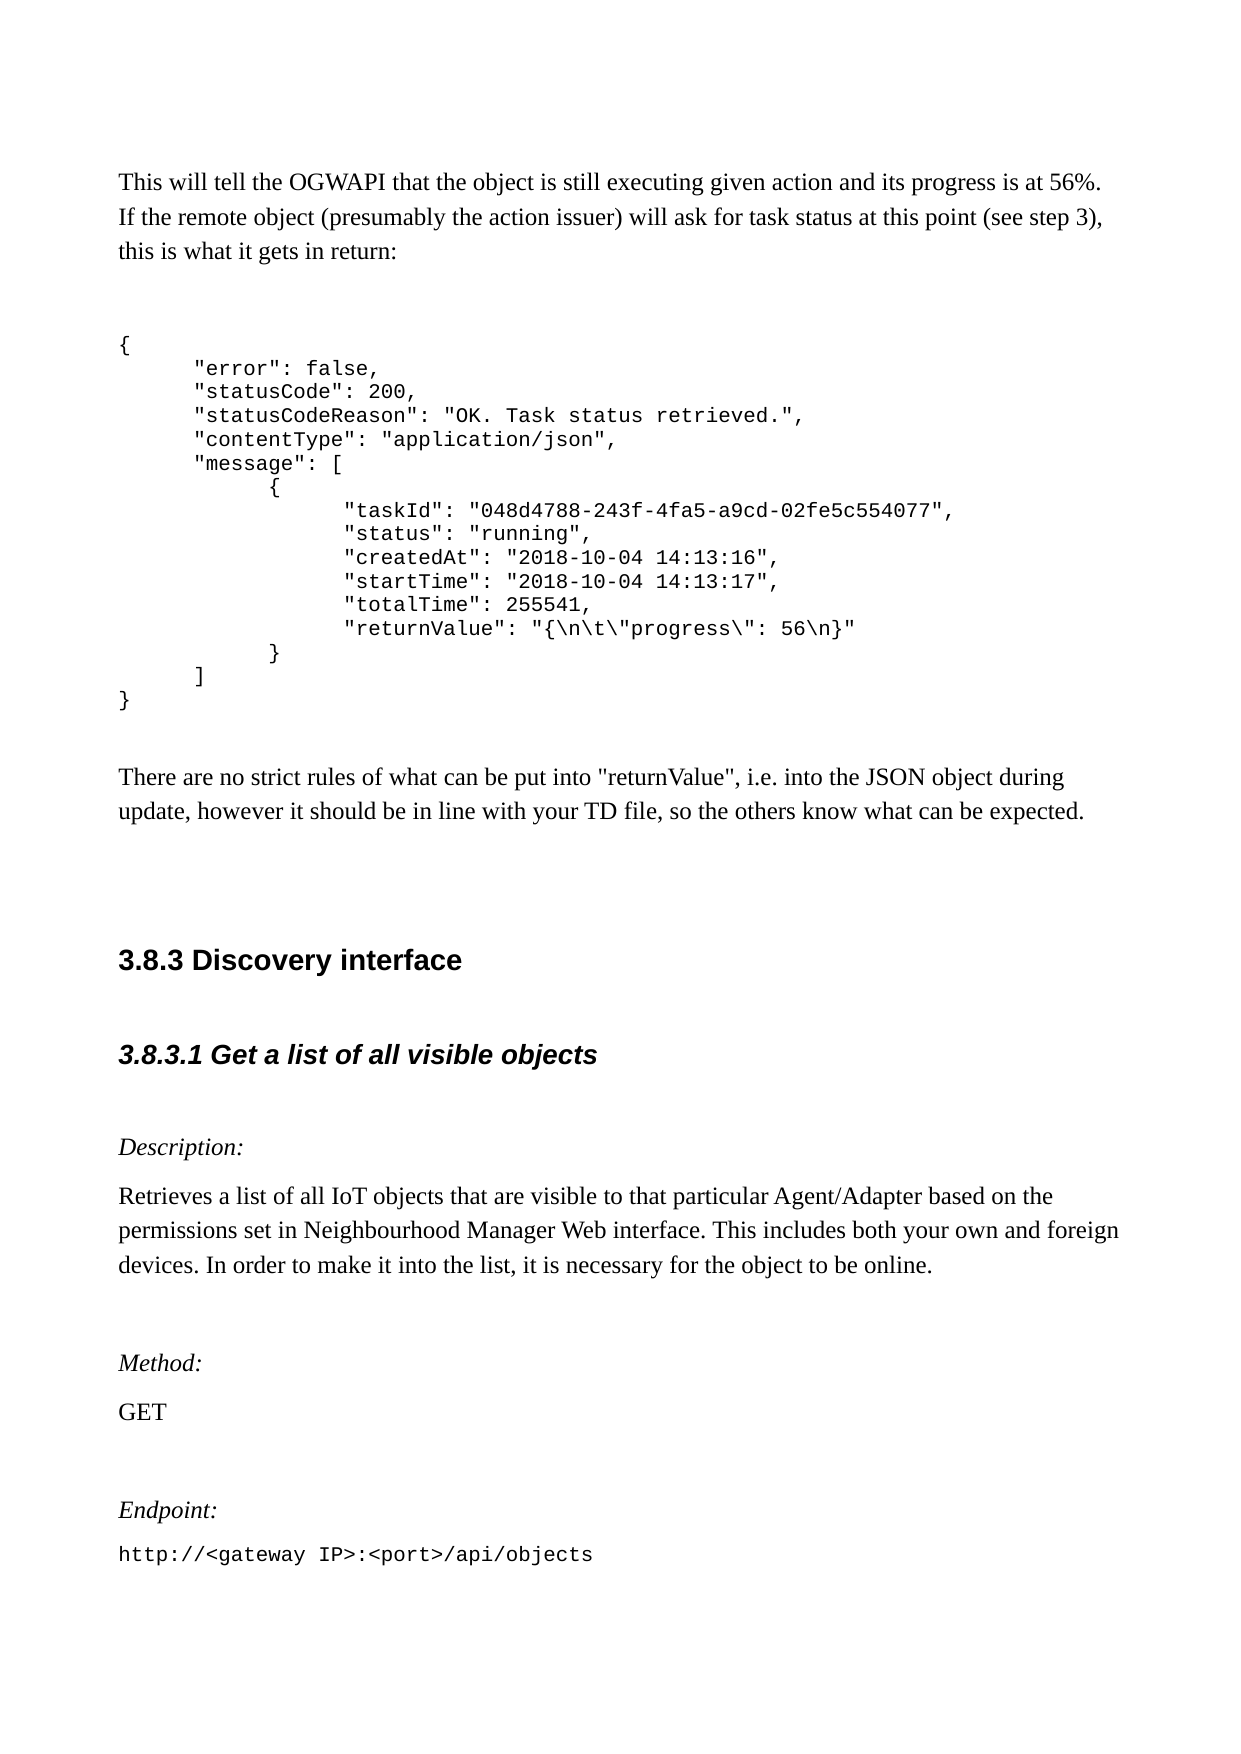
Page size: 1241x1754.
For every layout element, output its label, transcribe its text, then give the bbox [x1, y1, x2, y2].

text Retrieves a list of all IoT objects that are visible to that particular Agent/Adapter based on the permissions set in Neighbourhood Manager Web interface. This includes both your own and foreign devices. In order to make it into the list, it is necessary for the object to be online. [118, 1181, 1122, 1279]
subtitle 3.8.3 Discovery interface [118, 943, 1122, 977]
text "returnValue": "{\n\t\"progress\": 56\n}" [118, 618, 1122, 642]
text "statusCodeReason": "OK. Task status retrieved.", [118, 405, 1122, 429]
text "message": [ [118, 452, 1122, 476]
text { [118, 334, 1122, 358]
text "totalTime": 255541, [118, 594, 1122, 618]
text GET [118, 1397, 1122, 1426]
text Description: [118, 1132, 1122, 1161]
text } [118, 642, 1122, 665]
text Method: [118, 1348, 1122, 1377]
text "startTime": "2018-10-04 14:13:17", [118, 571, 1122, 594]
text This will tell the OGWAPI that the object is still executing given action and its progress is at 56%. If the remote object (presumably the action issuer) will ask for task status at this point (see step 3), this is what it gets in return: [118, 167, 1122, 265]
subtitle 3.8.3.1 Get a list of all visible objects [118, 1039, 1122, 1071]
text Endpoint: [118, 1495, 1122, 1524]
text { [118, 476, 1122, 500]
text "contentType": "application/json", [118, 429, 1122, 452]
text There are no strict rules of what can be put into "returnValue", i.e. into the JSON object during update, however it should be in line with your TD file, so the others know what can be expected. [118, 762, 1122, 825]
text "createdAt": "2018-10-04 14:13:16", [118, 547, 1122, 571]
text ] [118, 665, 1122, 689]
text "error": false, [118, 358, 1122, 382]
text "status": "running", [118, 523, 1122, 547]
text "taskId": "048d4788-243f-4fa5-a9cd-02fe5c554077", [118, 500, 1122, 523]
text } [118, 689, 1122, 713]
text http://<gateway IP>:<port>/api/objects [118, 1544, 1122, 1568]
text "statusCode": 200, [118, 382, 1122, 405]
